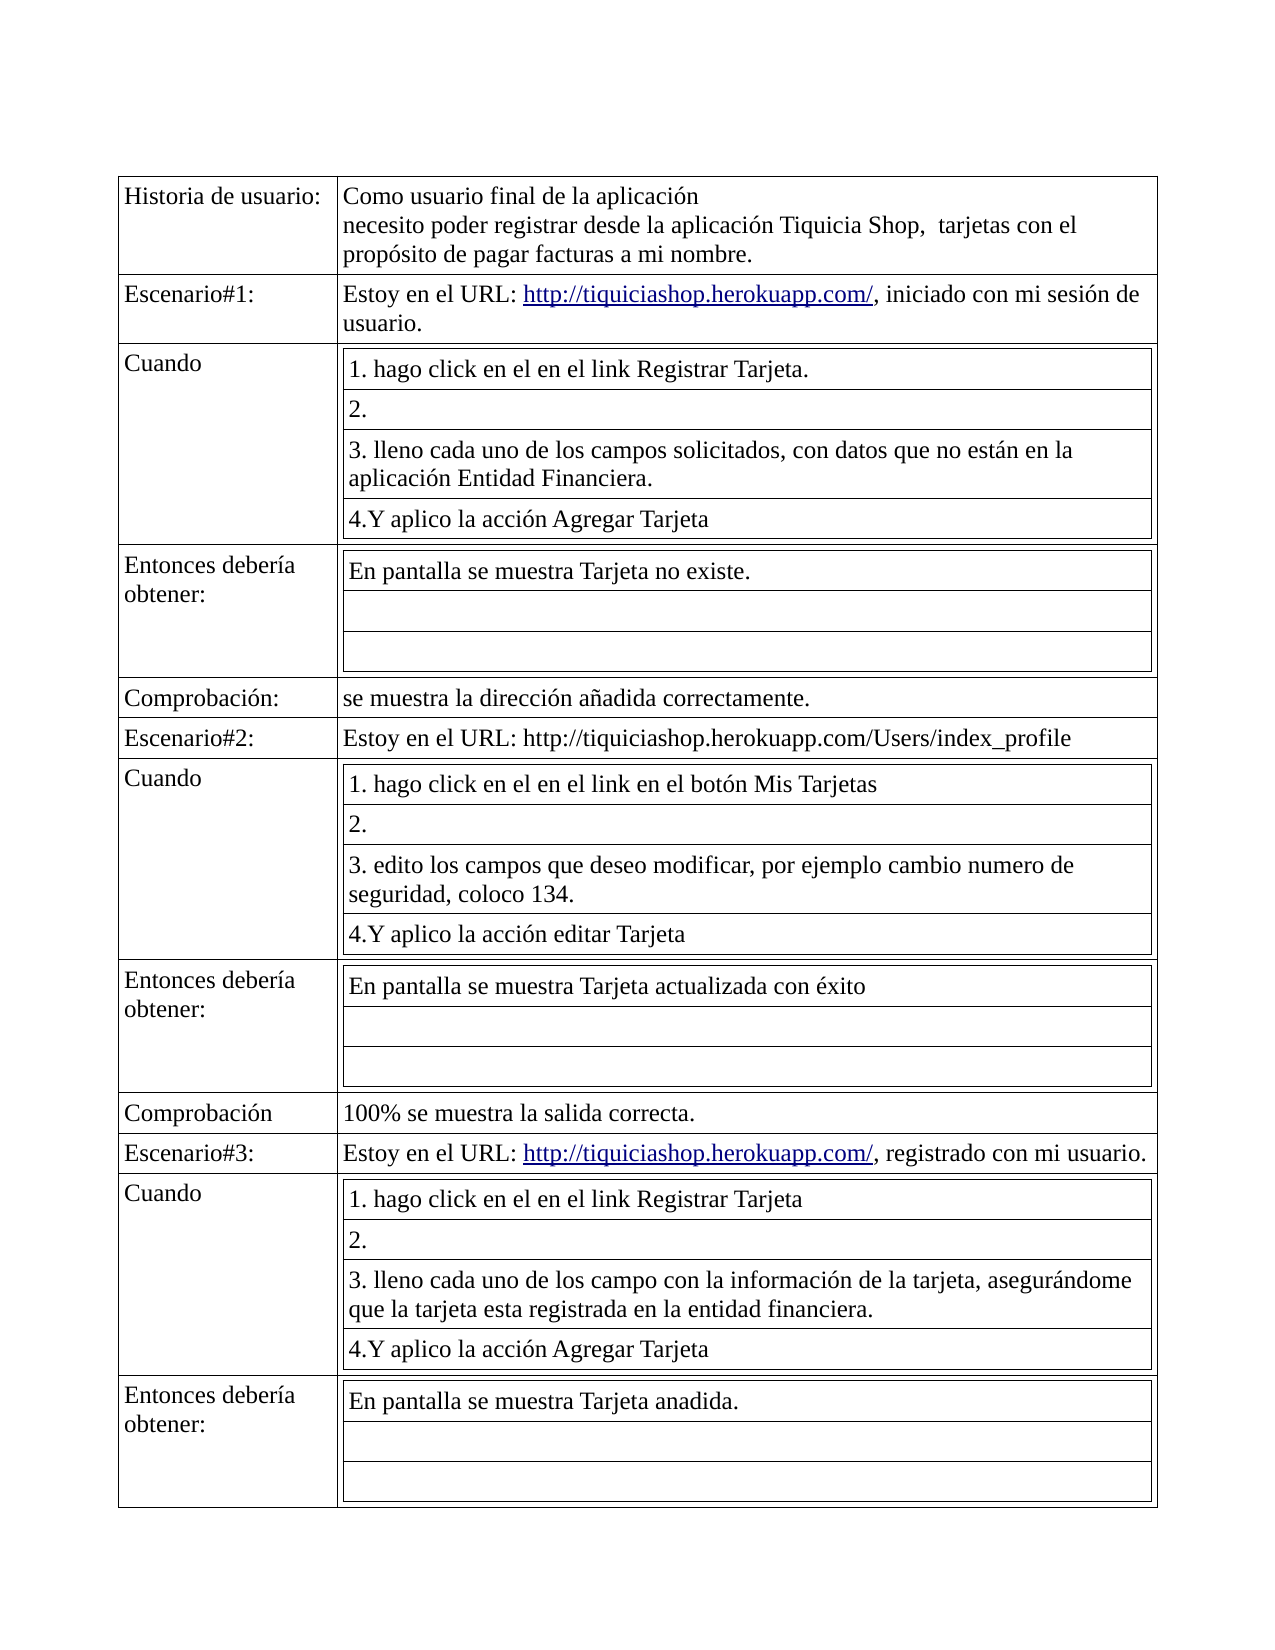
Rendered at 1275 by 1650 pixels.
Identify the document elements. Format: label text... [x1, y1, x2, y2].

table_cell [338, 960, 1157, 1092]
table_header En pantalla se muestra Tarjeta anadida. [344, 1381, 1151, 1421]
table_header Historia de usuario: [119, 177, 337, 273]
table_cell 4.Y aplico la acción Agregar Tarjeta [344, 1329, 1151, 1368]
table_cell Entonces debería obtener: [119, 1376, 337, 1507]
table_cell [338, 1174, 1157, 1374]
table_cell Escenario#2: [119, 718, 337, 758]
table_cell 3. lleno cada uno de los campo con la información de la tarjeta, asegurándome que la tarjeta esta registrada en la entidad financiera. [344, 1260, 1151, 1328]
table_header 1. hago click en el en el link Registrar Tarjeta. [344, 349, 1151, 389]
table_cell Entonces debería obtener: [119, 545, 337, 677]
table_cell Comprobación: [119, 678, 337, 717]
table_cell Escenario#1: [119, 275, 337, 342]
table_cell Estoy en el URL: http://tiquiciashop.herokuapp.com/, registrado con mi usuario. [338, 1134, 1157, 1173]
table_cell 2. [344, 390, 1151, 429]
table_cell Cuando [119, 1174, 337, 1374]
table_cell 2. [344, 1220, 1151, 1259]
table_cell [344, 1007, 1151, 1046]
table_cell [338, 759, 1157, 959]
table_cell [344, 632, 1151, 671]
table_cell 4.Y aplico la acción Agregar Tarjeta [344, 499, 1151, 538]
table_cell 3. edito los campos que deseo modificar, por ejemplo cambio numero de seguridad, coloco 134. [344, 845, 1151, 913]
table_cell Escenario#3: [119, 1134, 337, 1173]
table_cell [344, 1462, 1151, 1501]
table_cell [338, 344, 1157, 544]
table_cell [338, 1376, 1157, 1507]
table_cell Comprobación [119, 1093, 337, 1132]
table_cell [344, 1047, 1151, 1086]
table_cell [344, 591, 1151, 631]
table_cell [338, 545, 1157, 677]
table_header 1. hago click en el en el link en el botón Mis Tarjetas [344, 765, 1151, 804]
table_header 1. hago click en el en el link Registrar Tarjeta [344, 1180, 1151, 1219]
table_cell Entonces debería obtener: [119, 960, 337, 1092]
table_cell Cuando [119, 344, 337, 544]
table_cell Estoy en el URL: http://tiquiciashop.herokuapp.com/Users/index_profile [338, 718, 1157, 758]
table_header En pantalla se muestra Tarjeta no existe. [344, 551, 1151, 590]
table_header En pantalla se muestra Tarjeta actualizada con éxito [344, 966, 1151, 1006]
table_cell Cuando [119, 759, 337, 959]
table_header Como usuario final de la aplicación necesito poder registrar desde la aplicación Tiquicia Shop, tarjetas con el propósito de pagar facturas a mi nombre. [338, 177, 1157, 273]
table_cell [344, 1422, 1151, 1461]
table_cell 100% se muestra la salida correcta. [338, 1093, 1157, 1132]
table_cell Estoy en el URL: http://tiquiciashop.herokuapp.com/, iniciado con mi sesión de usuario. [338, 275, 1157, 342]
table_cell se muestra la dirección añadida correctamente. [338, 678, 1157, 717]
table_cell 4.Y aplico la acción editar Tarjeta [344, 914, 1151, 953]
table_cell 2. [344, 805, 1151, 844]
table_cell 3. lleno cada uno de los campos solicitados, con datos que no están en la aplicación Entidad Financiera. [344, 430, 1151, 498]
